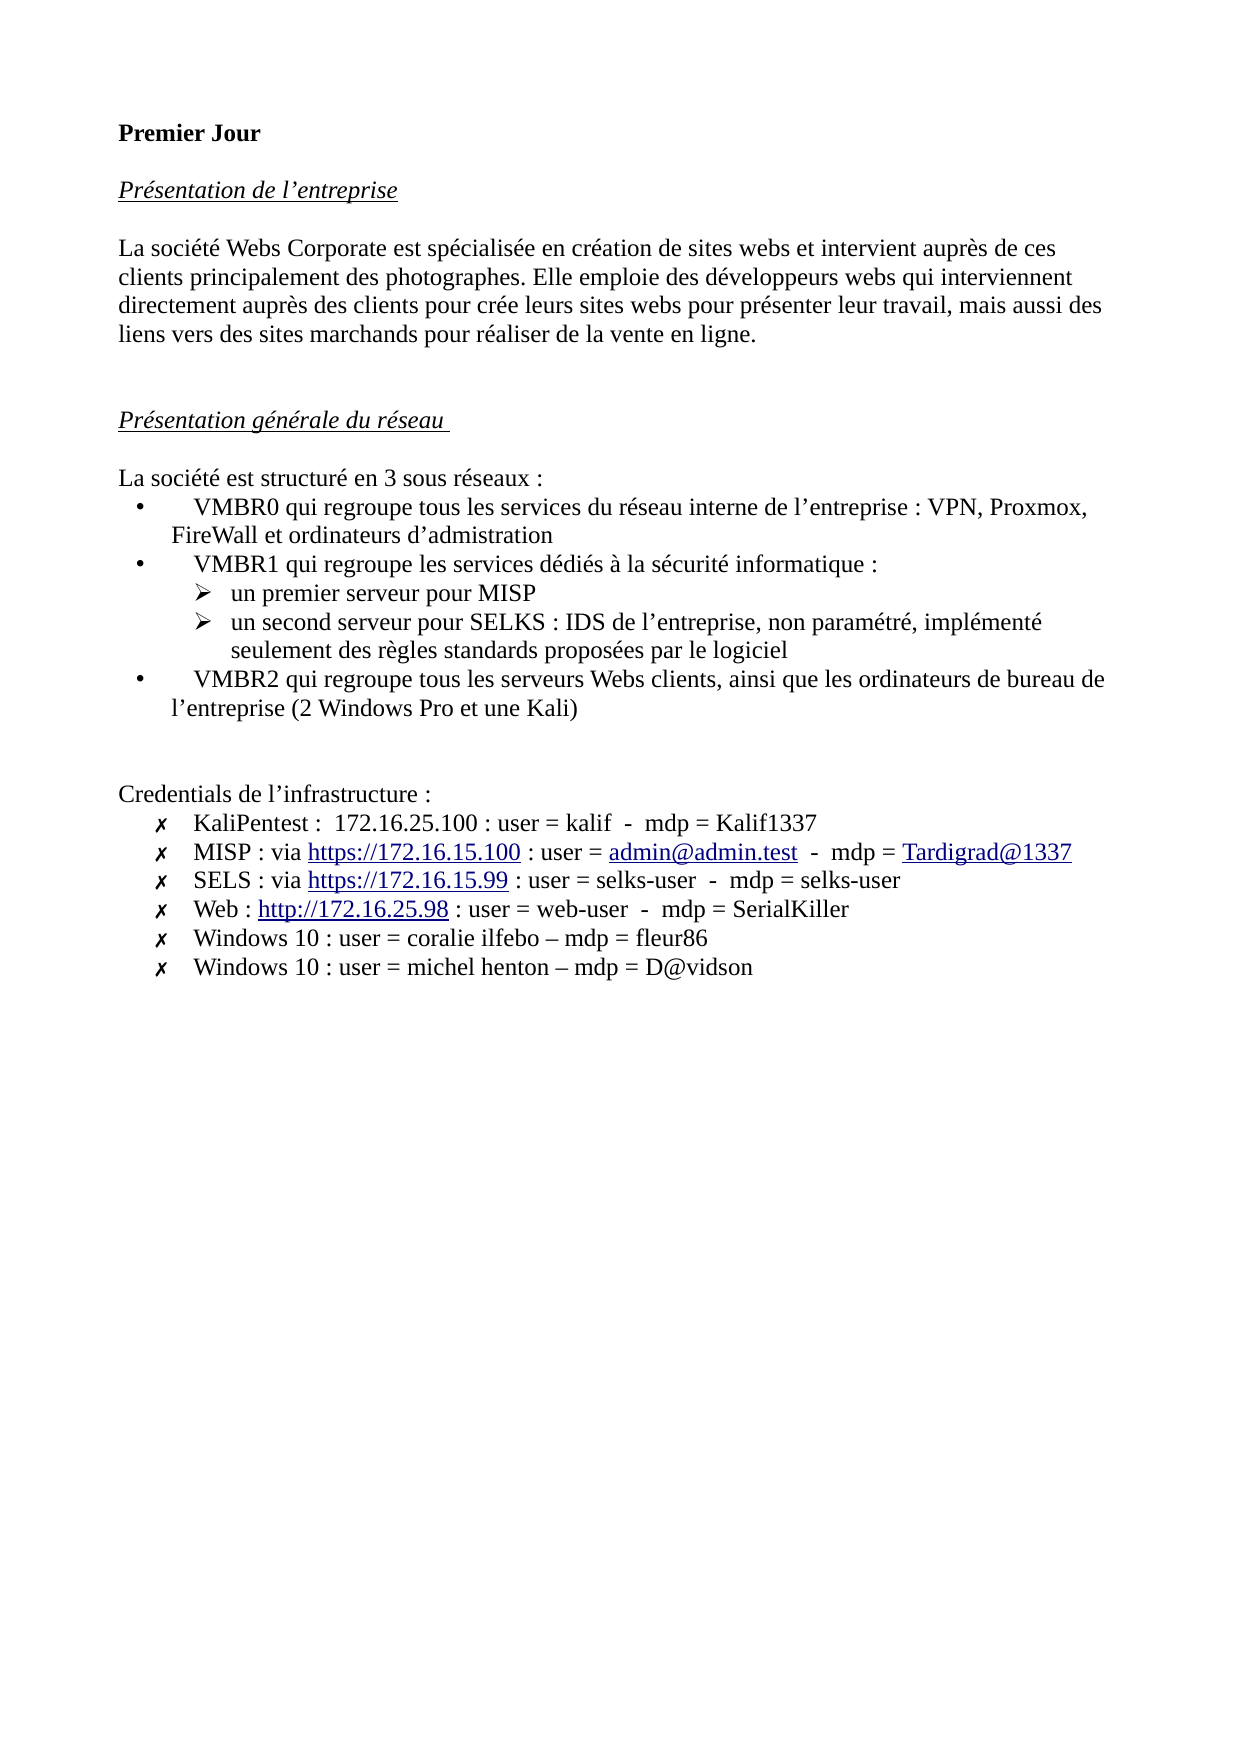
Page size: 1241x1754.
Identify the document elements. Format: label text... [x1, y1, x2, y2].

list Web : http://172.16.25.98 : user = web-user - mdp = SerialKiller [156, 894, 1122, 923]
list un second serveur pour SELKS : IDS de l’entreprise, non paramétré, implémenté seulement des règles standards proposées par le logiciel [193, 607, 1122, 664]
list SELS : via https://172.16.15.99 : user = selks-user - mdp = selks-user [156, 866, 1122, 894]
text La société Webs Corporate est spécialisée en création de sites webs et intervient auprès de ces clients principalement des photographes. Elle emploie des développeurs webs qui interviennent directement auprès des clients pour crée leurs sites webs pour présenter leur travail, mais aussi des liens vers des sites marchands pour réaliser de la vente en ligne. [118, 233, 1122, 348]
text Premier Jour [118, 118, 1122, 147]
text Présentation générale du réseau [118, 406, 1122, 434]
list un premier serveur pour MISP [193, 578, 1122, 607]
list VMBR0 qui regroupe tous les services du réseau interne de l’entreprise : VPN, Proxmox, FireWall et ordinateurs d’admistration [136, 492, 1122, 549]
text La société est structuré en 3 sous réseaux : [118, 463, 1122, 492]
list MISP : via https://172.16.15.100 : user = admin@admin.test - mdp = Tardigrad@1337 [156, 837, 1122, 866]
list VMBR1 qui regroupe les services dédiés à la sécurité informatique : [136, 549, 1122, 578]
list VMBR2 qui regroupe tous les serveurs Webs clients, ainsi que les ordinateurs de bureau de l’entreprise (2 Windows Pro et une Kali) [136, 664, 1122, 722]
list Windows 10 : user = coralie ilfebo – mdp = fleur86 [156, 923, 1122, 952]
text Présentation de l’entreprise [118, 176, 1122, 204]
text Credentials de l’infrastructure : [118, 779, 1122, 808]
list KaliPentest : 172.16.25.100 : user = kalif - mdp = Kalif1337 [156, 808, 1122, 837]
list Windows 10 : user = michel henton – mdp = D@vidson [156, 952, 1122, 981]
